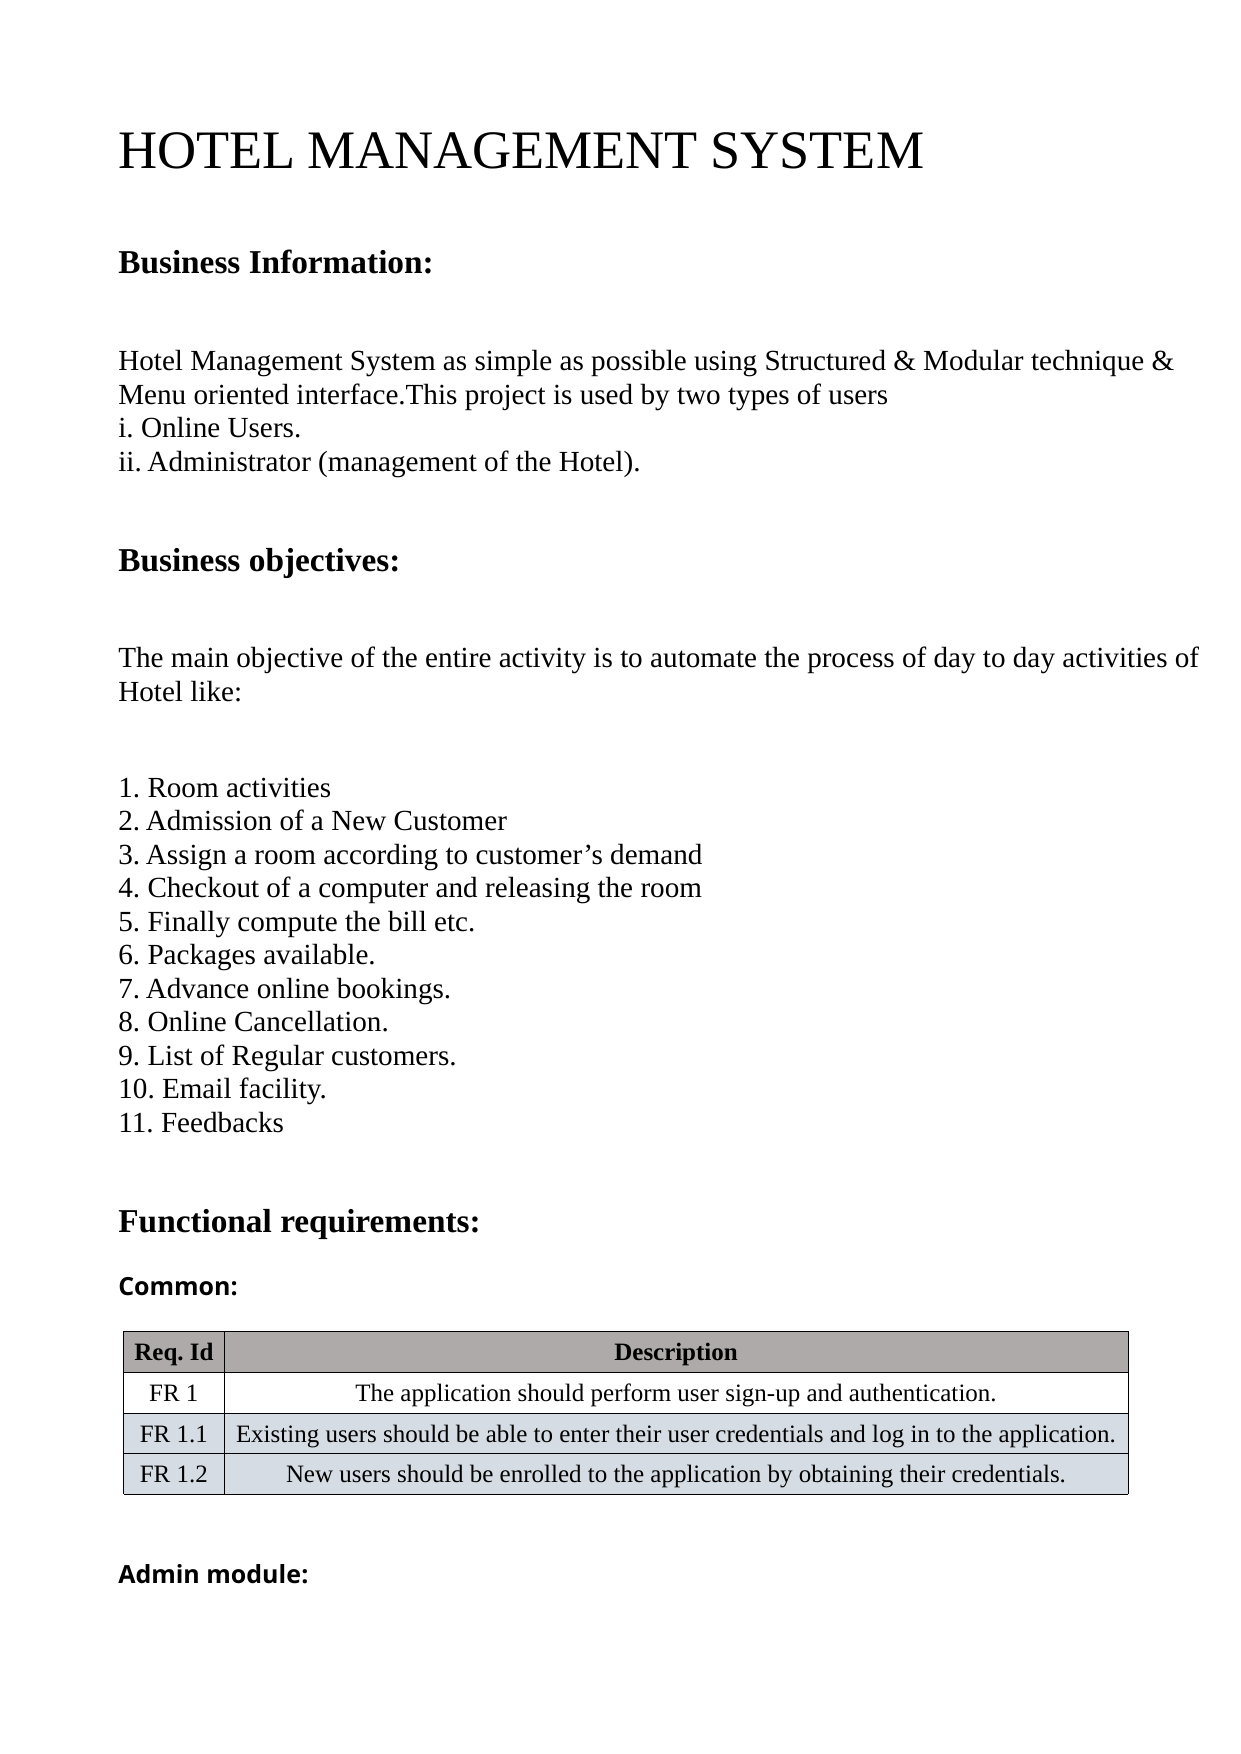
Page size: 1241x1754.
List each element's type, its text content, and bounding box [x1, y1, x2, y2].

text Hotel Management System as simple as possible using Structured & Modular technique & Menu oriented interface.This project is used by two types of users [118, 343, 1228, 410]
text ii. Administrator (management of the Hotel). [118, 444, 1228, 477]
text 8. Online Cancellation. [118, 1004, 1228, 1038]
text Common: [118, 1268, 1122, 1302]
text 10. Email facility. [118, 1072, 1228, 1105]
text Admin module: [118, 1557, 1122, 1591]
text i. Online Users. [118, 410, 1228, 444]
text Functional requirements: [118, 1201, 1122, 1239]
text 4. Checkout of a computer and releasing the room [118, 870, 1228, 904]
text HOTEL MANAGEMENT SYSTEM [118, 118, 1228, 180]
table_cell FR 1 [124, 1373, 224, 1412]
text 7. Advance online bookings. [118, 971, 1228, 1004]
table_cell New users should be enrolled to the application by obtaining their credentials. [225, 1454, 1128, 1494]
table_cell Existing users should be able to enter their user credentials and log in to the application. [225, 1414, 1128, 1453]
text Business Information: [118, 243, 1228, 281]
text 11. Feedbacks [118, 1105, 1228, 1139]
table_header Description [225, 1332, 1128, 1372]
text The main objective of the entire activity is to automate the process of day to day activities of Hotel like: [118, 640, 1228, 707]
text 6. Packages available. [118, 937, 1228, 971]
text Business objectives: [118, 540, 1228, 578]
text 5. Finally compute the bill etc. [118, 904, 1228, 937]
text 2. Admission of a New Customer [118, 803, 1228, 837]
text 1. Room activities [118, 770, 1228, 803]
text 9. List of Regular customers. [118, 1038, 1228, 1072]
table_cell FR 1.2 [124, 1454, 224, 1494]
table_cell FR 1.1 [124, 1414, 224, 1453]
table_cell The application should perform user sign-up and authentication. [225, 1373, 1128, 1412]
text 3. Assign a room according to customer’s demand [118, 837, 1228, 870]
table_header Req. Id [124, 1332, 224, 1372]
